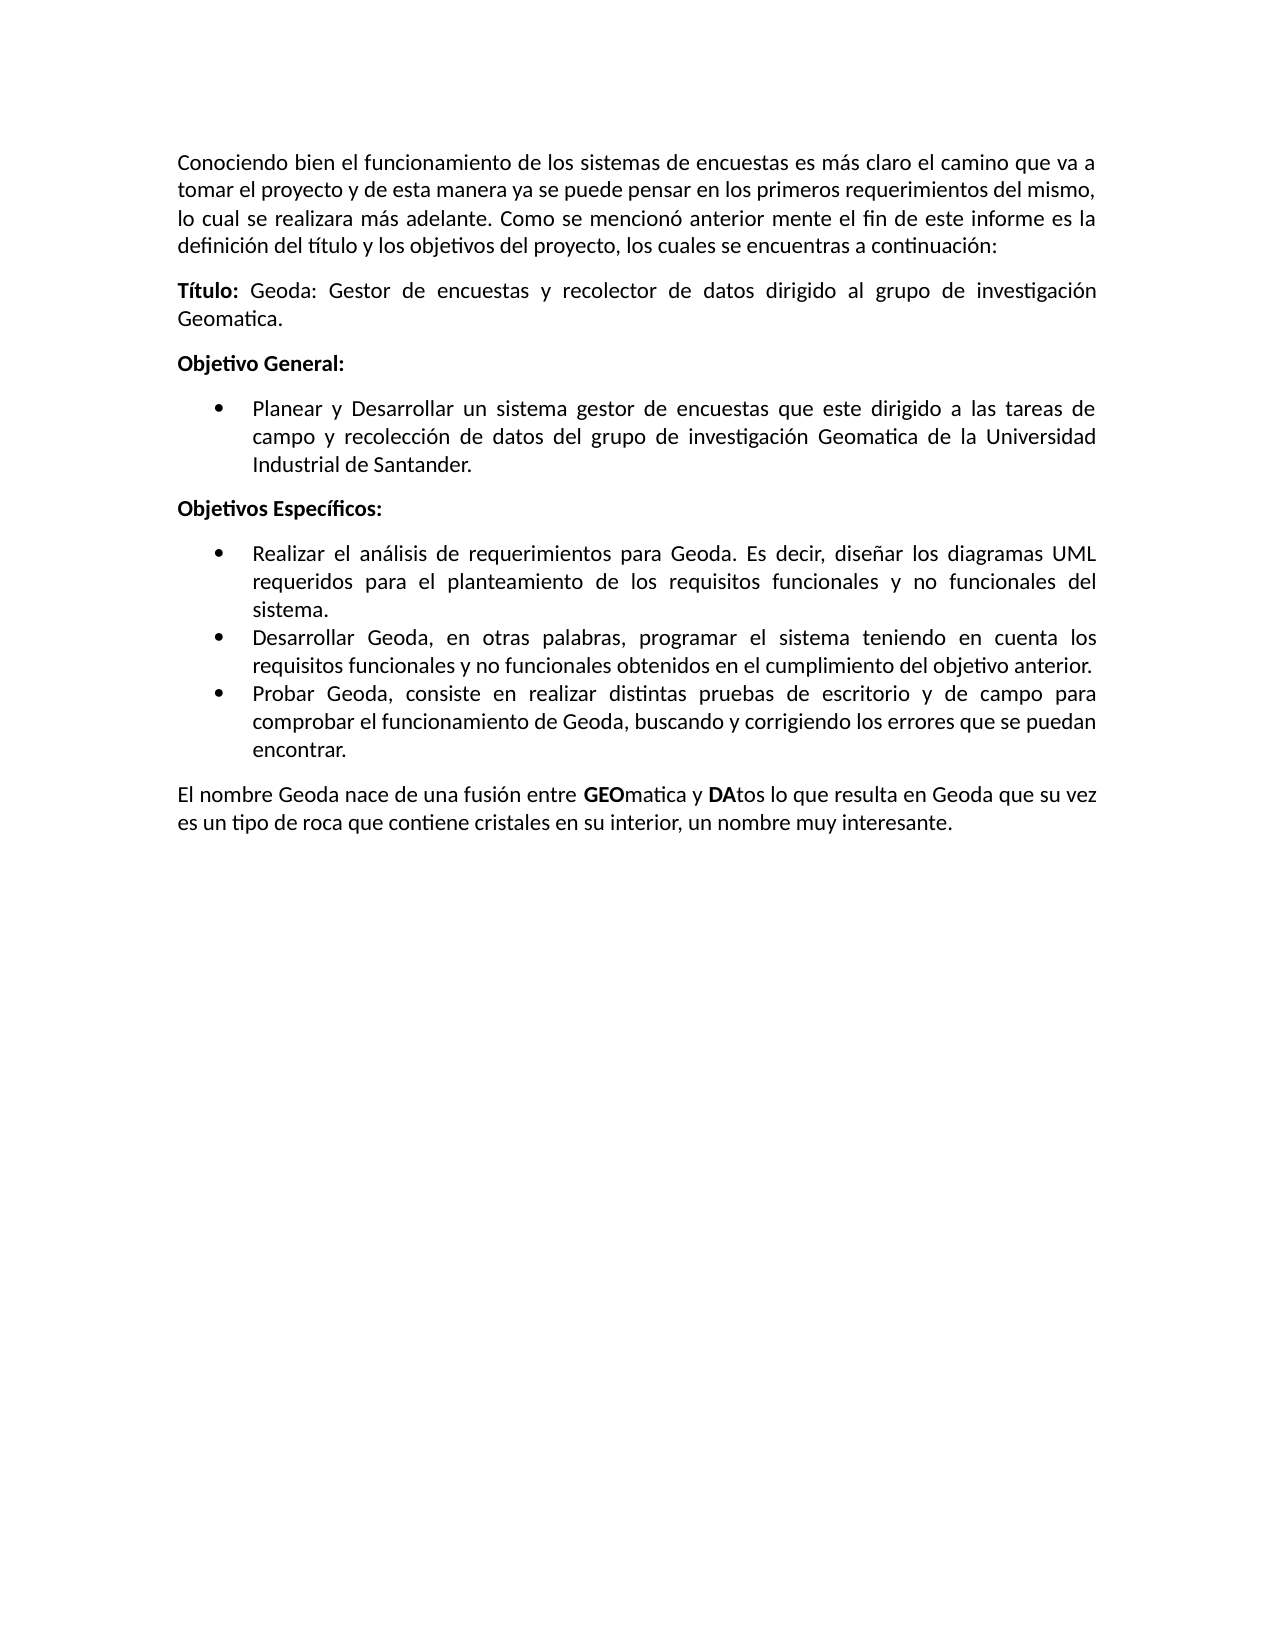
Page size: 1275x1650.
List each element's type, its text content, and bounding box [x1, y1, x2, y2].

list Realizar el análisis de requerimientos para Geoda. Es decir, diseñar los diagramas UML requeridos para el planteamiento de los requisitos funcionales y no funcionales del sistema. [215, 539, 1098, 623]
text El nombre Geoda nace de una fusión entre GEOmatica y DAtos lo que resulta en Geoda que su vez es un tipo de roca que contiene cristales en su interior, un nombre muy interesante. [177, 780, 1098, 836]
text Título: Geoda: Gestor de encuestas y recolector de datos dirigido al grupo de investigación Geomatica. [177, 276, 1098, 332]
text Objetivo General: [177, 349, 1098, 377]
list Planear y Desarrollar un sistema gestor de encuestas que este dirigido a las tareas de campo y recolección de datos del grupo de investigación Geomatica de la Universidad Industrial de Santander. [215, 394, 1098, 478]
list Desarrollar Geoda, en otras palabras, programar el sistema teniendo en cuenta los requisitos funcionales y no funcionales obtenidos en el cumplimiento del objetivo anterior. [215, 623, 1098, 679]
text Objetivos Específicos: [177, 494, 1098, 522]
text Conociendo bien el funcionamiento de los sistemas de encuestas es más claro el camino que va a tomar el proyecto y de esta manera ya se puede pensar en los primeros requerimientos del mismo, lo cual se realizara más adelante. Como se mencionó anterior mente el fin de este informe es la definición del título y los objetivos del proyecto, los cuales se encuentras a continuación: [177, 148, 1098, 260]
list Probar Geoda, consiste en realizar distintas pruebas de escritorio y de campo para comprobar el funcionamiento de Geoda, buscando y corrigiendo los errores que se puedan encontrar. [215, 679, 1098, 763]
